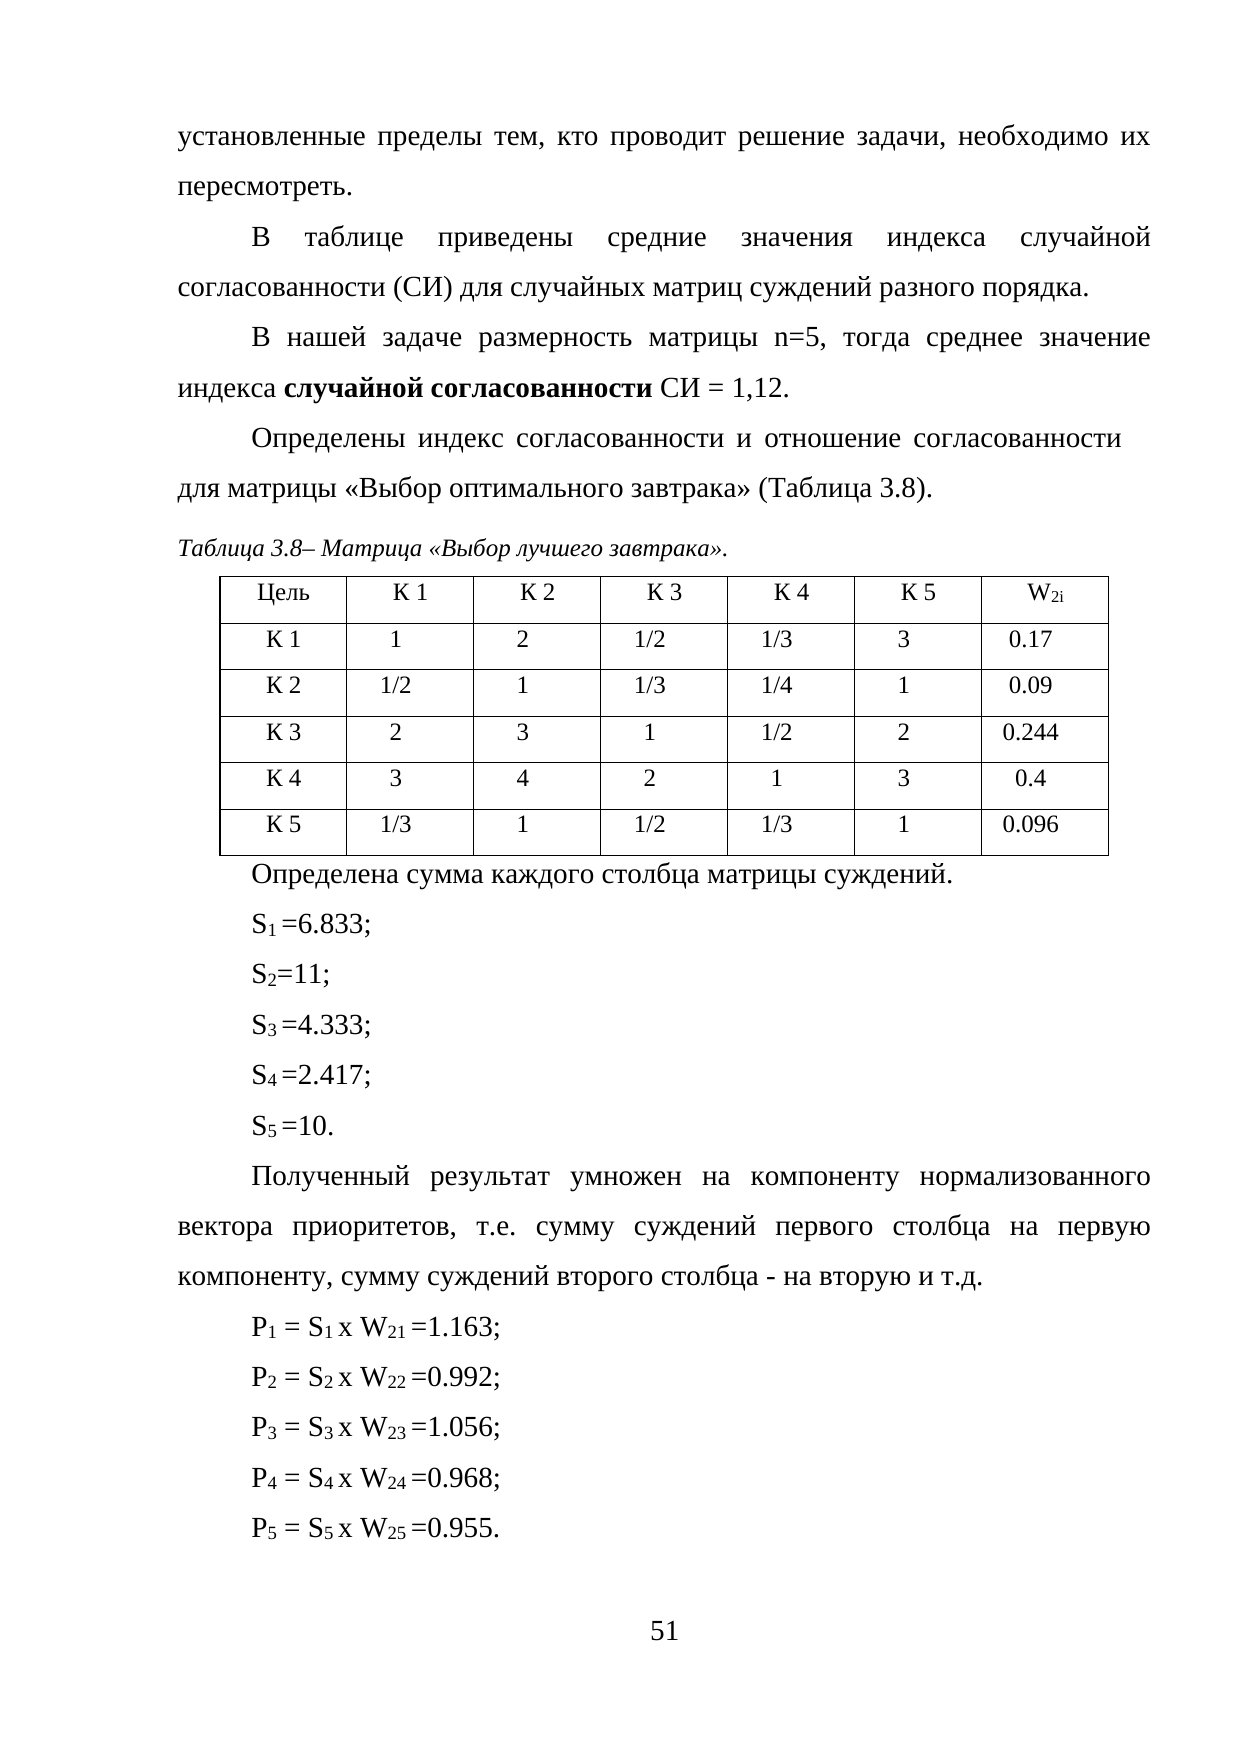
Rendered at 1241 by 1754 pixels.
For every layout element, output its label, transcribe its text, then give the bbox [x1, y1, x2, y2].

table_cell 1/2 [601, 624, 727, 669]
table_cell 1 [474, 670, 600, 716]
text Р5 = S5 х W25 =0.955. [177, 1510, 1152, 1544]
table_cell 3 [474, 717, 600, 762]
table_cell 3 [855, 624, 981, 669]
table_cell 1/3 [601, 670, 727, 716]
text В таблице приведены средние значения индекса случайной согласованности (СИ) для случайных матриц суждений разного порядка. [177, 219, 1152, 303]
table_cell 1 [855, 670, 981, 716]
table_cell 1 [728, 763, 854, 808]
text Полученный результат умножен на компоненту нормализованного вектора приоритетов, т.е. сумму суждений первого столбца на первую компоненту, сумму суждений второго столбца - на вторую и т.д. [177, 1158, 1152, 1292]
table_cell 3 [347, 763, 473, 808]
text Таблица 3.8– Матрица «Выбор лучшего завтрака». [177, 533, 1152, 562]
table_cell К 1 [221, 624, 346, 669]
table_cell 1/2 [728, 717, 854, 762]
text S4 =2.417; [177, 1057, 1152, 1091]
table_cell 2 [601, 763, 727, 808]
text Р2 = S2 х W22 =0.992; [177, 1359, 1152, 1393]
text В нашей задаче размерность матрицы n=5, тогда среднее значение индекса случайной согласованности СИ = 1,12. [177, 319, 1152, 403]
text Р4 = S4 х W24 =0.968; [177, 1460, 1152, 1493]
text установленные пределы тем, кто проводит решение задачи, необходимо их пересмотреть. [177, 118, 1152, 202]
text S3 =4.333; [177, 1007, 1152, 1041]
text Р1 = S1 х W21 =1.163; [177, 1309, 1152, 1342]
table_header К 1 [347, 577, 473, 623]
table_header Цель [221, 577, 346, 623]
table_cell 1 [474, 810, 600, 855]
table_cell К 3 [221, 717, 346, 762]
table_cell 4 [474, 763, 600, 808]
table_cell 0.244 [982, 717, 1108, 762]
table_header К 2 [474, 577, 600, 623]
table_header W2i [982, 577, 1108, 623]
table_header К 3 [601, 577, 727, 623]
table_cell 1/4 [728, 670, 854, 716]
table_cell 1/3 [728, 624, 854, 669]
table_cell 1/2 [601, 810, 727, 855]
table_cell К 4 [221, 763, 346, 808]
table_cell 1/2 [347, 670, 473, 716]
text S5 =10. [177, 1108, 1152, 1141]
table_cell 2 [855, 717, 981, 762]
text S1 =6.833; [177, 906, 1152, 940]
text Р3 = S3 х W23 =1.056; [177, 1409, 1152, 1443]
table_header К 5 [855, 577, 981, 623]
table_cell 1/3 [347, 810, 473, 855]
table_cell 2 [347, 717, 473, 762]
text Определена сумма каждого столбца матрицы суждений. [177, 856, 1152, 889]
table_cell 1 [347, 624, 473, 669]
table_cell 0.096 [982, 810, 1108, 855]
table_header К 4 [728, 577, 854, 623]
text Определены индекс согласованности и отношение согласованности для матрицы «Выбор оптимального завтрака» (Таблица 3.8). [177, 420, 1122, 504]
table_cell 1 [601, 717, 727, 762]
table_cell 0.09 [982, 670, 1108, 716]
table_cell 1/3 [728, 810, 854, 855]
text S2=11; [177, 957, 1152, 990]
table_cell 0.17 [982, 624, 1108, 669]
table_cell К 2 [221, 670, 346, 716]
table_cell К 5 [221, 810, 346, 855]
table_cell 0.4 [982, 763, 1108, 808]
table_cell 1 [855, 810, 981, 855]
table_cell 3 [855, 763, 981, 808]
table_cell 2 [474, 624, 600, 669]
